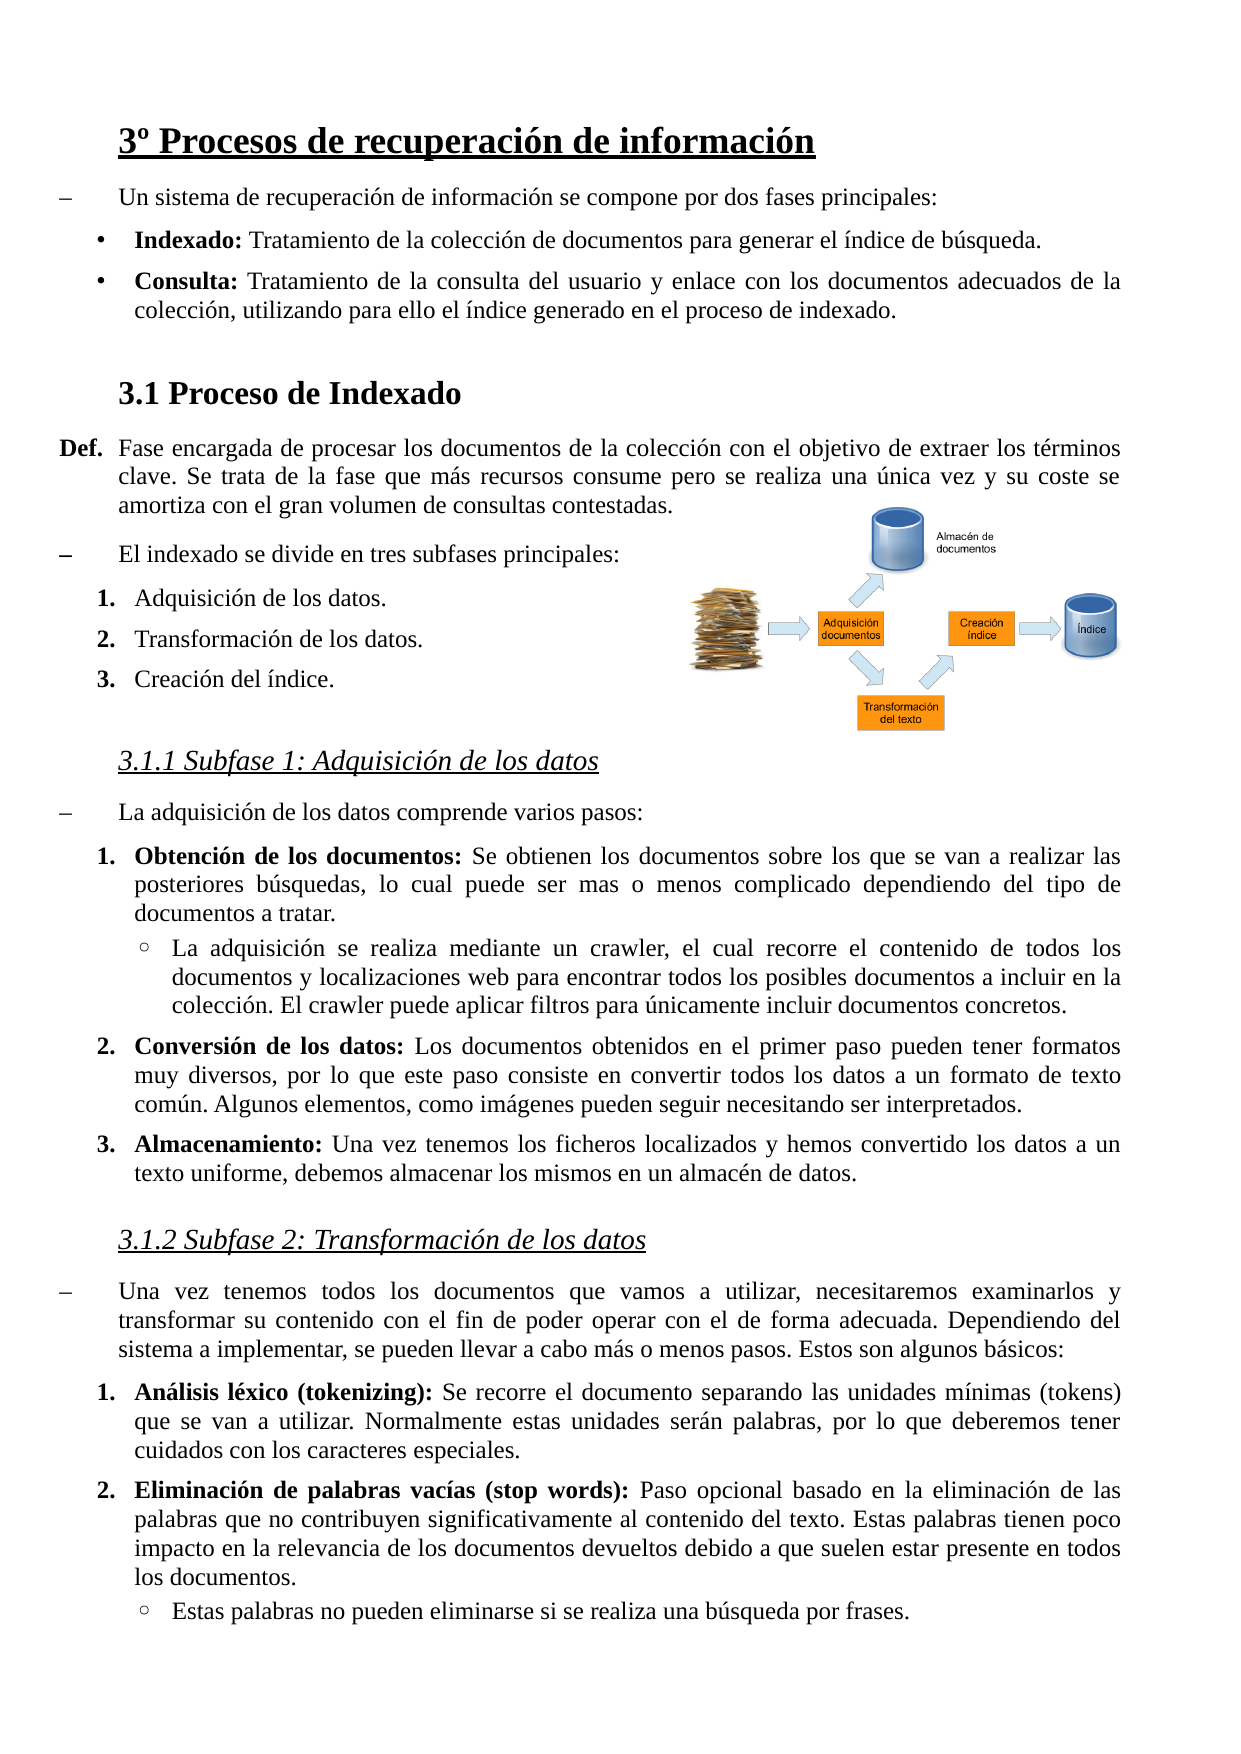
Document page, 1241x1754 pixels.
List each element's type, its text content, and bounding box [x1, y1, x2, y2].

text 3º Procesos de recuperación de información [118, 118, 1122, 161]
text 3.1 Proceso de Indexado [118, 374, 1122, 412]
list Consulta: Tratamiento de la consulta del usuario y enlace con los documentos adecuados de la colección, utilizando para ello el índice generado en el proceso de indexado. [97, 266, 1122, 323]
text – Una vez tenemos todos los documentos que vamos a utilizar, necesitaremos examinarlos y transformar su contenido con el fin de poder operar con el de forma adecuada. Dependiendo del sistema a implementar, se pueden llevar a cabo más o menos pasos. Estos son algunos básicos: [59, 1276, 1122, 1363]
list Creación del índice. [97, 664, 685, 693]
text 3.1.2 Subfase 2: Transformación de los datos [118, 1222, 1122, 1256]
text – El indexado se divide en tres subfases principales: [59, 539, 685, 568]
list Obtención de los documentos: Se obtienen los documentos sobre los que se van a realizar las posteriores búsquedas, lo cual puede ser mas o menos complicado dependiendo del tipo de documentos a tratar. [97, 841, 1122, 927]
list Análisis léxico (tokenizing): Se recorre el documento separando las unidades mínimas (tokens) que se van a utilizar. Normalmente estas unidades serán palabras, por lo que deberemos tener cuidados con los caracteres especiales. [97, 1377, 1122, 1464]
text – La adquisición de los datos comprende varios pasos: [59, 797, 1122, 826]
list Adquisición de los datos. [97, 583, 685, 612]
picture [685, 504, 1123, 736]
list Eliminación de palabras vacías (stop words): Paso opcional basado en la eliminación de las palabras que no contribuyen significativamente al contenido del texto. Estas palabras tienen poco impacto en la relevancia de los documentos devueltos debido a que suelen estar presente en todos los documentos. [97, 1476, 1122, 1591]
list Almacenamiento: Una vez tenemos los ficheros localizados y hemos convertido los datos a un texto uniforme, debemos almacenar los mismos en un almacén de datos. [97, 1129, 1122, 1187]
list Estas palabras no pueden eliminarse si se realiza una búsqueda por frases. [134, 1596, 1122, 1625]
list La adquisición se realiza mediante un crawler, el cual recorre el contenido de todos los documentos y localizaciones web para encontrar todos los posibles documentos a incluir en la colección. El crawler puede aplicar filtros para únicamente incluir documentos concretos. [134, 933, 1122, 1019]
list Indexado: Tratamiento de la colección de documentos para generar el índice de búsqueda. [97, 225, 1122, 254]
list Transformación de los datos. [97, 624, 685, 652]
text 3.1.1 Subfase 1: Adquisición de los datos [118, 743, 1122, 777]
text Def. Fase encargada de procesar los documentos de la colección con el objetivo de extraer los términos clave. Se trata de la fase que más recursos consume pero se realiza una única vez y su coste se amortiza con el gran volumen de consultas contestadas. [59, 433, 1122, 519]
text – Un sistema de recuperación de información se compone por dos fases principales: [59, 182, 1122, 211]
list Conversión de los datos: Los documentos obtenidos en el primer paso pueden tener formatos muy diversos, por lo que este paso consiste en convertir todos los datos a un formato de texto común. Algunos elementos, como imágenes pueden seguir necesitando ser interpretados. [97, 1031, 1122, 1117]
